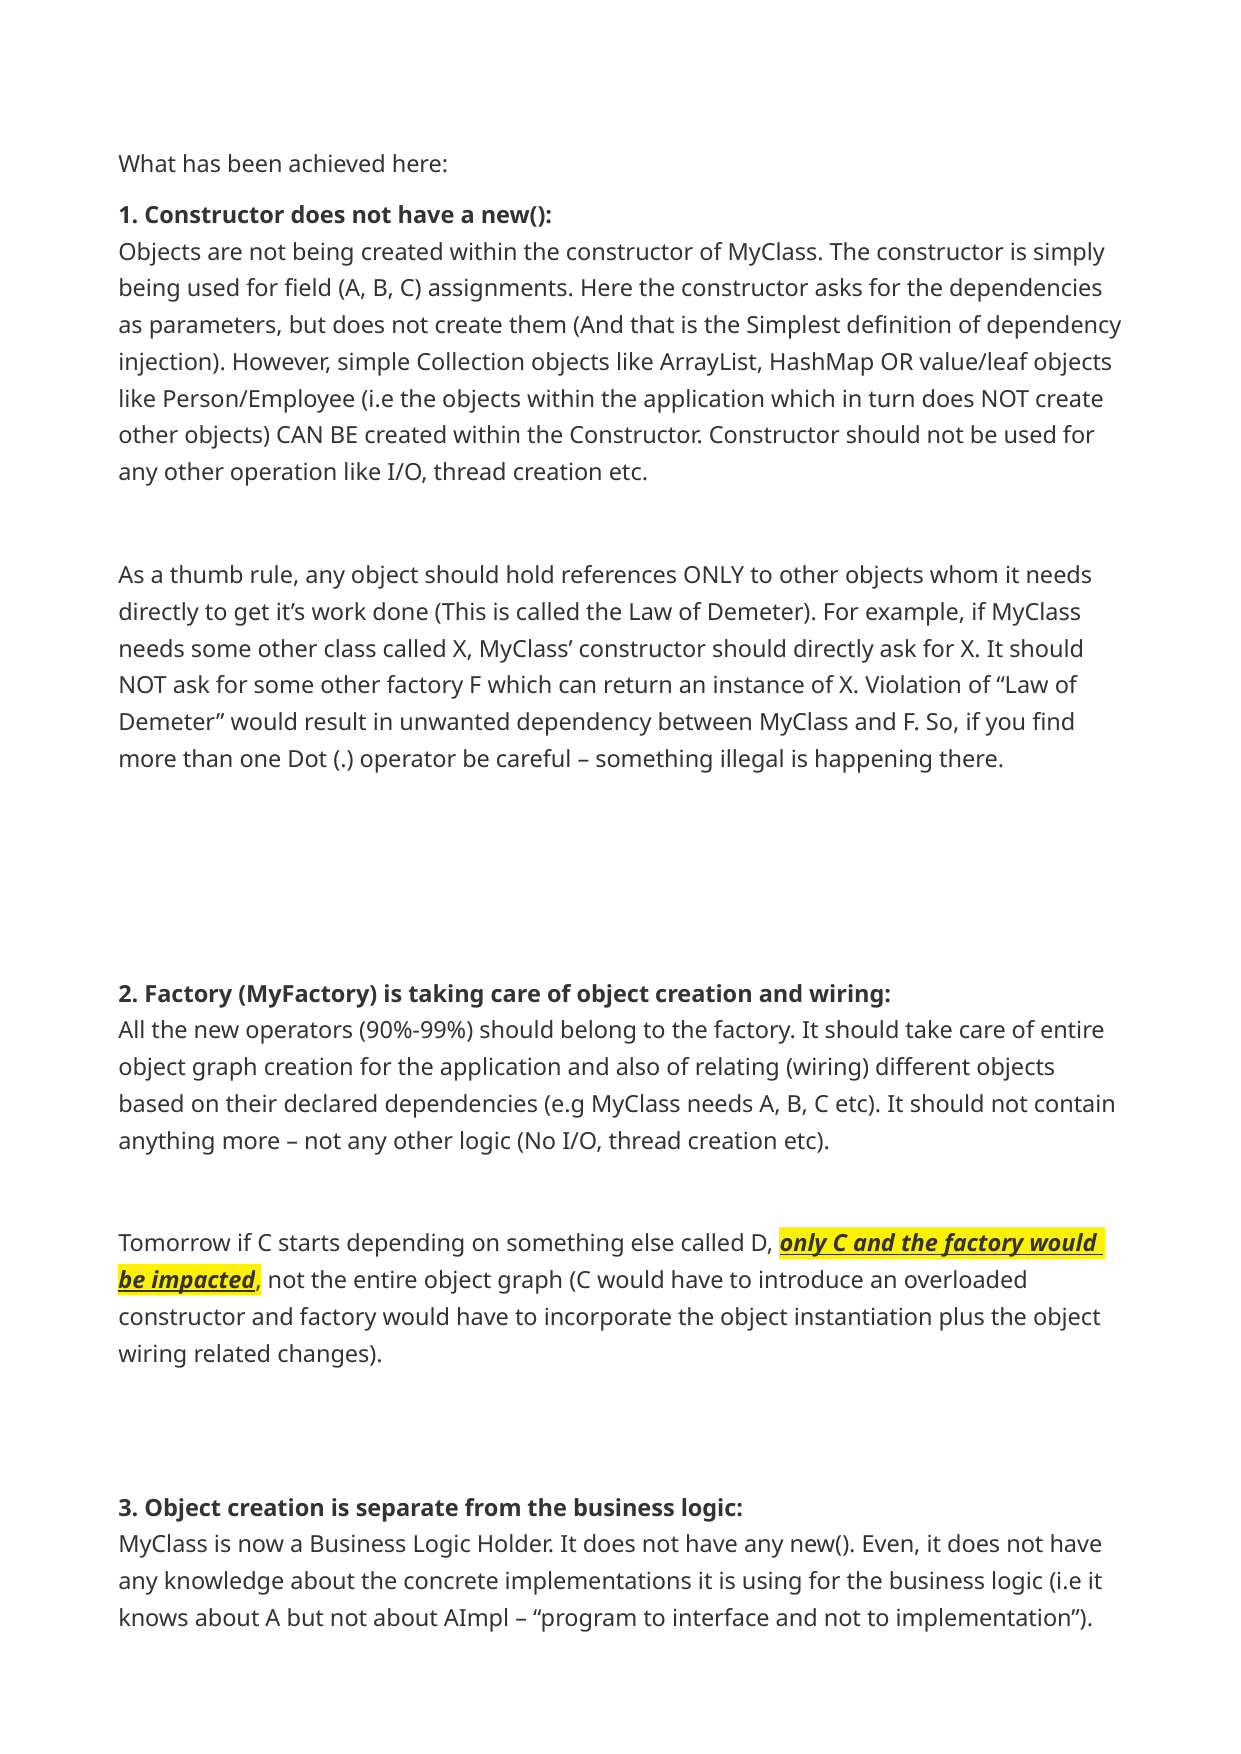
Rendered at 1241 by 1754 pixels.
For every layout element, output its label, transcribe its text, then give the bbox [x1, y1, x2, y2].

text Tomorrow if C starts depending on something else called D, only C and the factory would be impacted, not the entire object graph (C would have to introduce an overloaded constructor and factory would have to incorporate the object instantiation plus the object wiring related changes). [118, 1227, 1122, 1369]
text 3. Object creation is separate from the business logic: MyClass is now a Business Logic Holder. It does not have any new(). Even, it does not have any knowledge about the concrete implementations it is using for the business logic (i.e it knows about A but not about AImpl – “program to interface and not to implementation”). [118, 1491, 1122, 1633]
text 2. Factory (MyFactory) is taking care of object creation and wiring: All the new operators (90%-99%) should belong to the factory. It should take care of entire object graph creation for the application and also of relating (wiring) different objects based on their declared dependencies (e.g MyClass needs A, B, C etc). It should not contain anything more – not any other logic (No I/O, thread creation etc). [118, 977, 1122, 1156]
text What has been achieved here: [118, 147, 1122, 179]
text As a thumb rule, any object should hold references ONLY to other objects whom it needs directly to get it’s work done (This is called the Law of Demeter). For example, if MyClass needs some other class called X, MyClass’ constructor should directly ask for X. It should NOT ask for some other factory F which can return an instance of X. Violation of “Law of Demeter” would result in unwanted dependency between MyClass and F. So, if you find more than one Dot (.) operator be careful – something illegal is happening there. [118, 558, 1122, 774]
text 1. Constructor does not have a new(): Objects are not being created within the constructor of MyClass. The constructor is simply being used for field (A, B, C) assignments. Here the constructor asks for the dependencies as parameters, but does not create them (And that is the Simplest definition of dependency injection). However, simple Collection objects like ArrayList, HashMap OR value/leaf objects like Person/Employee (i.e the objects within the application which in turn does NOT create other objects) CAN BE created within the Constructor. Constructor should not be used for any other operation like I/O, thread creation etc. [118, 198, 1122, 488]
